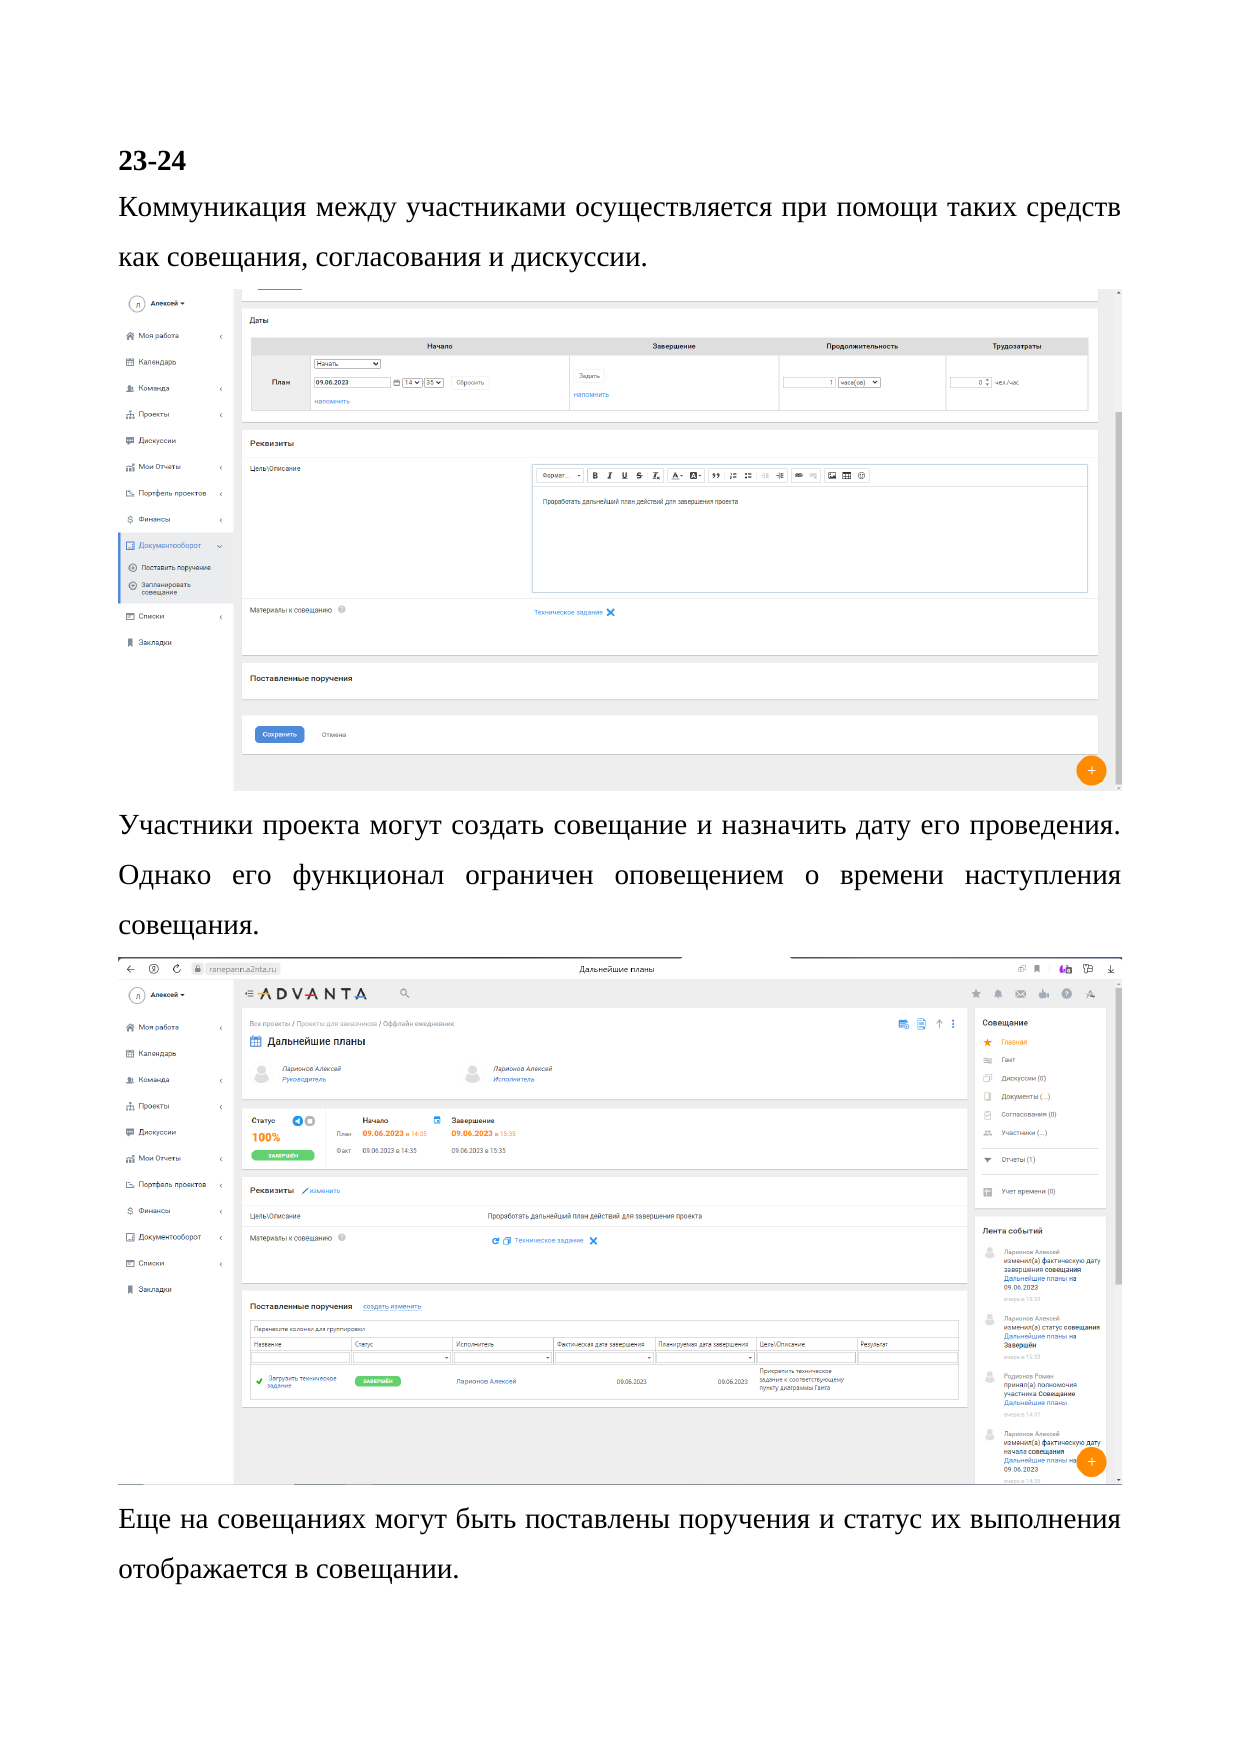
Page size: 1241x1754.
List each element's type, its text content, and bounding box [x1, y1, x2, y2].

text Коммуникация между участниками осуществляется при помощи таких средств как совещания, согласования и дискуссии. [118, 189, 1122, 273]
text Еще на совещаниях могут быть поставлены поручения и статус их выполнения отображается в совещании. [118, 1485, 1122, 1585]
text Участники проекта могут создать совещание и назначить дату его проведения. Однако его функционал ограничен оповещением о времени наступления совещания. [118, 791, 1122, 941]
subtitle 23-24 [118, 143, 1122, 177]
picture [118, 957, 1123, 1485]
picture [118, 289, 1123, 791]
